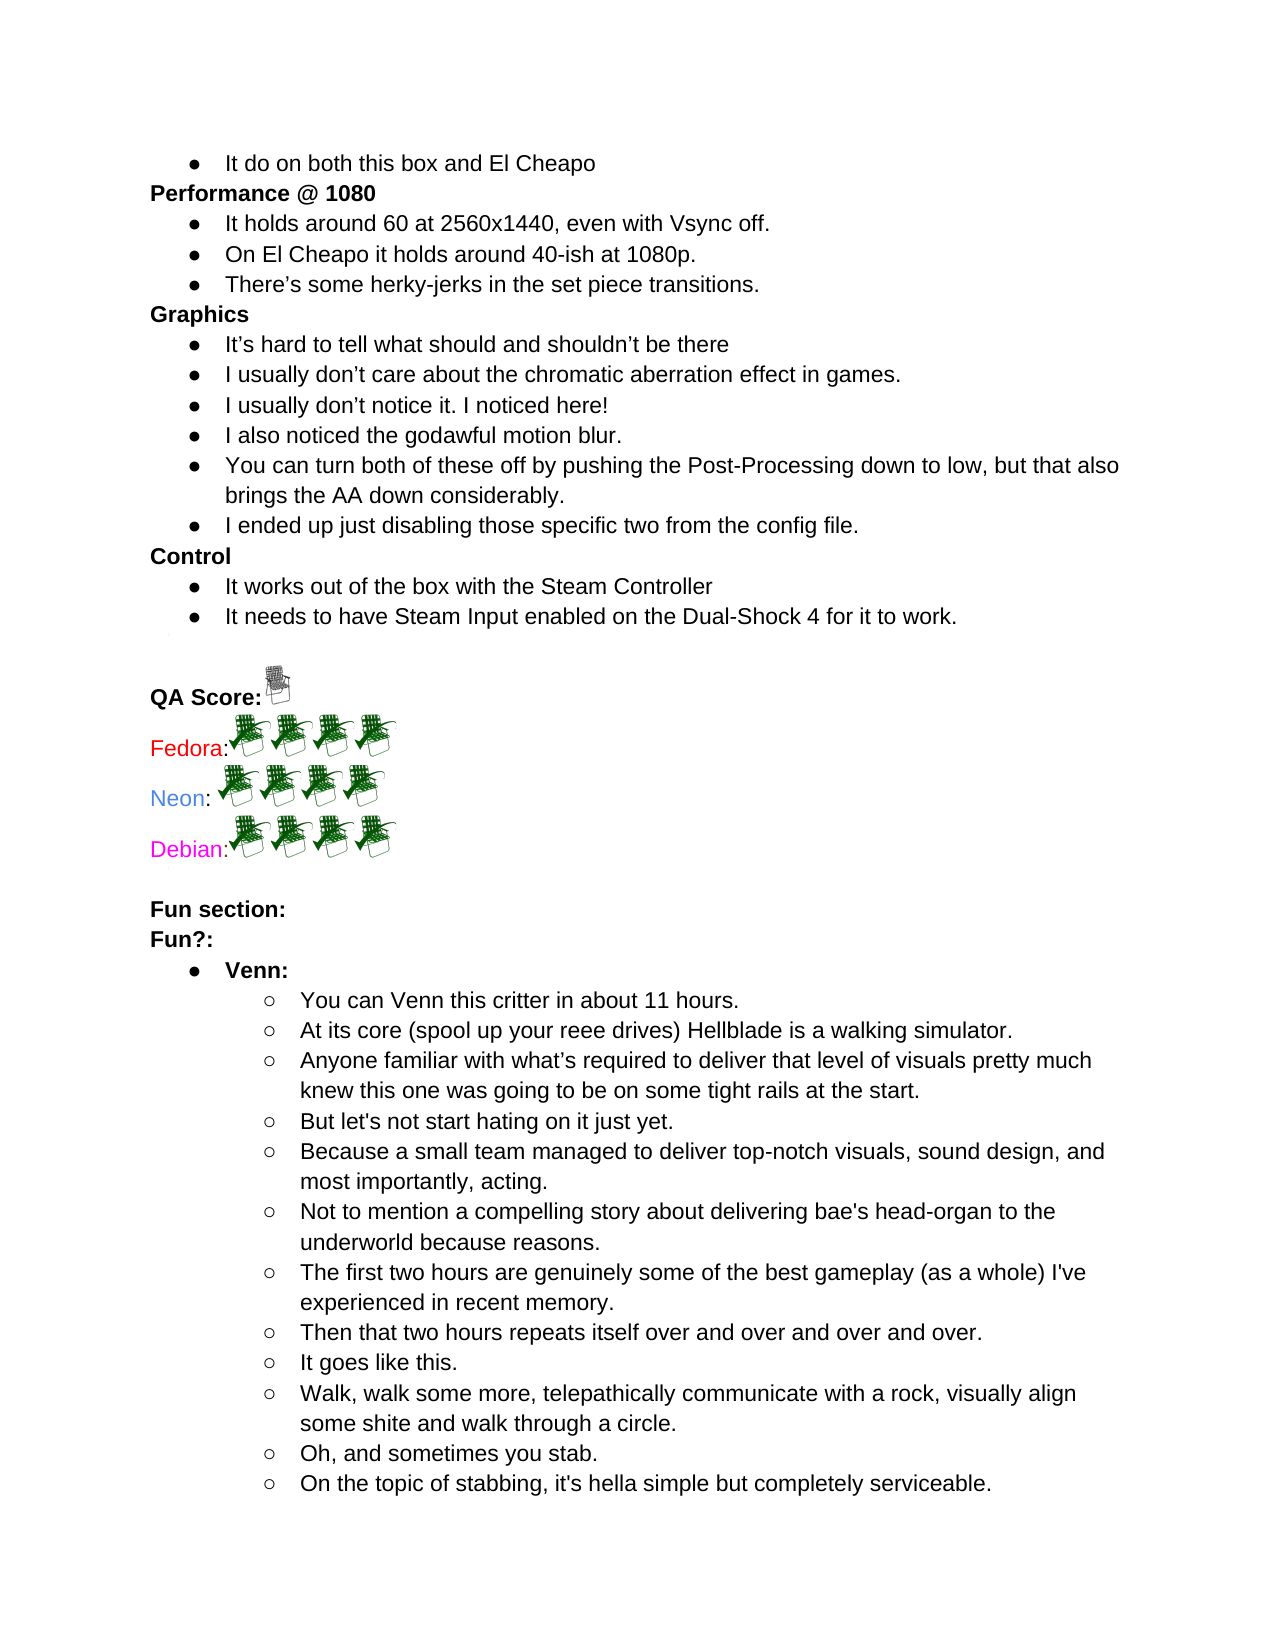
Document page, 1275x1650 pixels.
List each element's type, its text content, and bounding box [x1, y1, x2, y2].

text Fedora: Neon: Debian: [150, 714, 1125, 862]
text Graphics [150, 301, 1125, 327]
list It needs to have Steam Input enabled on the Dual-Shock 4 for it to work. [187, 603, 1125, 629]
text QA Score: [150, 663, 1125, 711]
picture [262, 663, 294, 706]
list It holds around 60 at 2560x1440, even with Vsync off. [187, 210, 1125, 237]
picture [217, 765, 385, 807]
list I ended up just disabling those specific two from the config file. [187, 512, 1125, 539]
list I also noticed the godawful motion blur. [187, 422, 1125, 448]
list Venn: [187, 957, 1125, 983]
text Performance @ 1080 [150, 180, 1125, 207]
list But let's not start hating on it just yet. [262, 1108, 1125, 1134]
list There’s some herky-jerks in the set piece transitions. [187, 271, 1125, 297]
text Fun section: [150, 896, 1125, 922]
list On the topic of stabbing, it's hella simple but completely serviceable. [262, 1470, 1125, 1496]
list You can Venn this critter in about 11 hours. [262, 987, 1125, 1013]
list Then that two hours repeats itself over and over and over and over. [262, 1319, 1125, 1345]
list It do on both this box and El Cheapo [187, 150, 1125, 176]
text Fun?: [150, 926, 1125, 953]
picture [228, 815, 397, 858]
list Anyone familiar with what’s required to deliver that level of visuals pretty much knew this one was going to be on some tight rails at the start. [262, 1047, 1125, 1104]
list At its core (spool up your reee drives) Hellblade is a walking simulator. [262, 1017, 1125, 1043]
list It’s hard to tell what should and shouldn’t be there [187, 331, 1125, 358]
list It works out of the box with the Steam Controller [187, 573, 1125, 599]
picture [228, 714, 397, 757]
list Because a small team managed to deliver top-notch visuals, sound design, and most importantly, acting. [262, 1138, 1125, 1194]
list On El Cheapo it holds around 40-ish at 1080p. [187, 241, 1125, 267]
list Not to mention a compelling story about delivering bae's head-organ to the underworld because reasons. [262, 1198, 1125, 1255]
list It goes like this. [262, 1349, 1125, 1376]
text Control [150, 543, 1125, 569]
list I usually don’t notice it. I noticed here! [187, 392, 1125, 418]
list Walk, walk some more, telepathically communicate with a rock, visually align some shite and walk through a circle. [262, 1379, 1125, 1436]
list The first two hours are genuinely some of the best gameplay (as a whole) I've experienced in recent memory. [262, 1259, 1125, 1315]
list Oh, and sometimes you stab. [262, 1440, 1125, 1466]
list I usually don’t care about the chromatic aberration effect in games. [187, 361, 1125, 388]
list You can turn both of these off by pushing the Post-Processing down to low, but that also brings the AA down considerably. [187, 452, 1125, 509]
